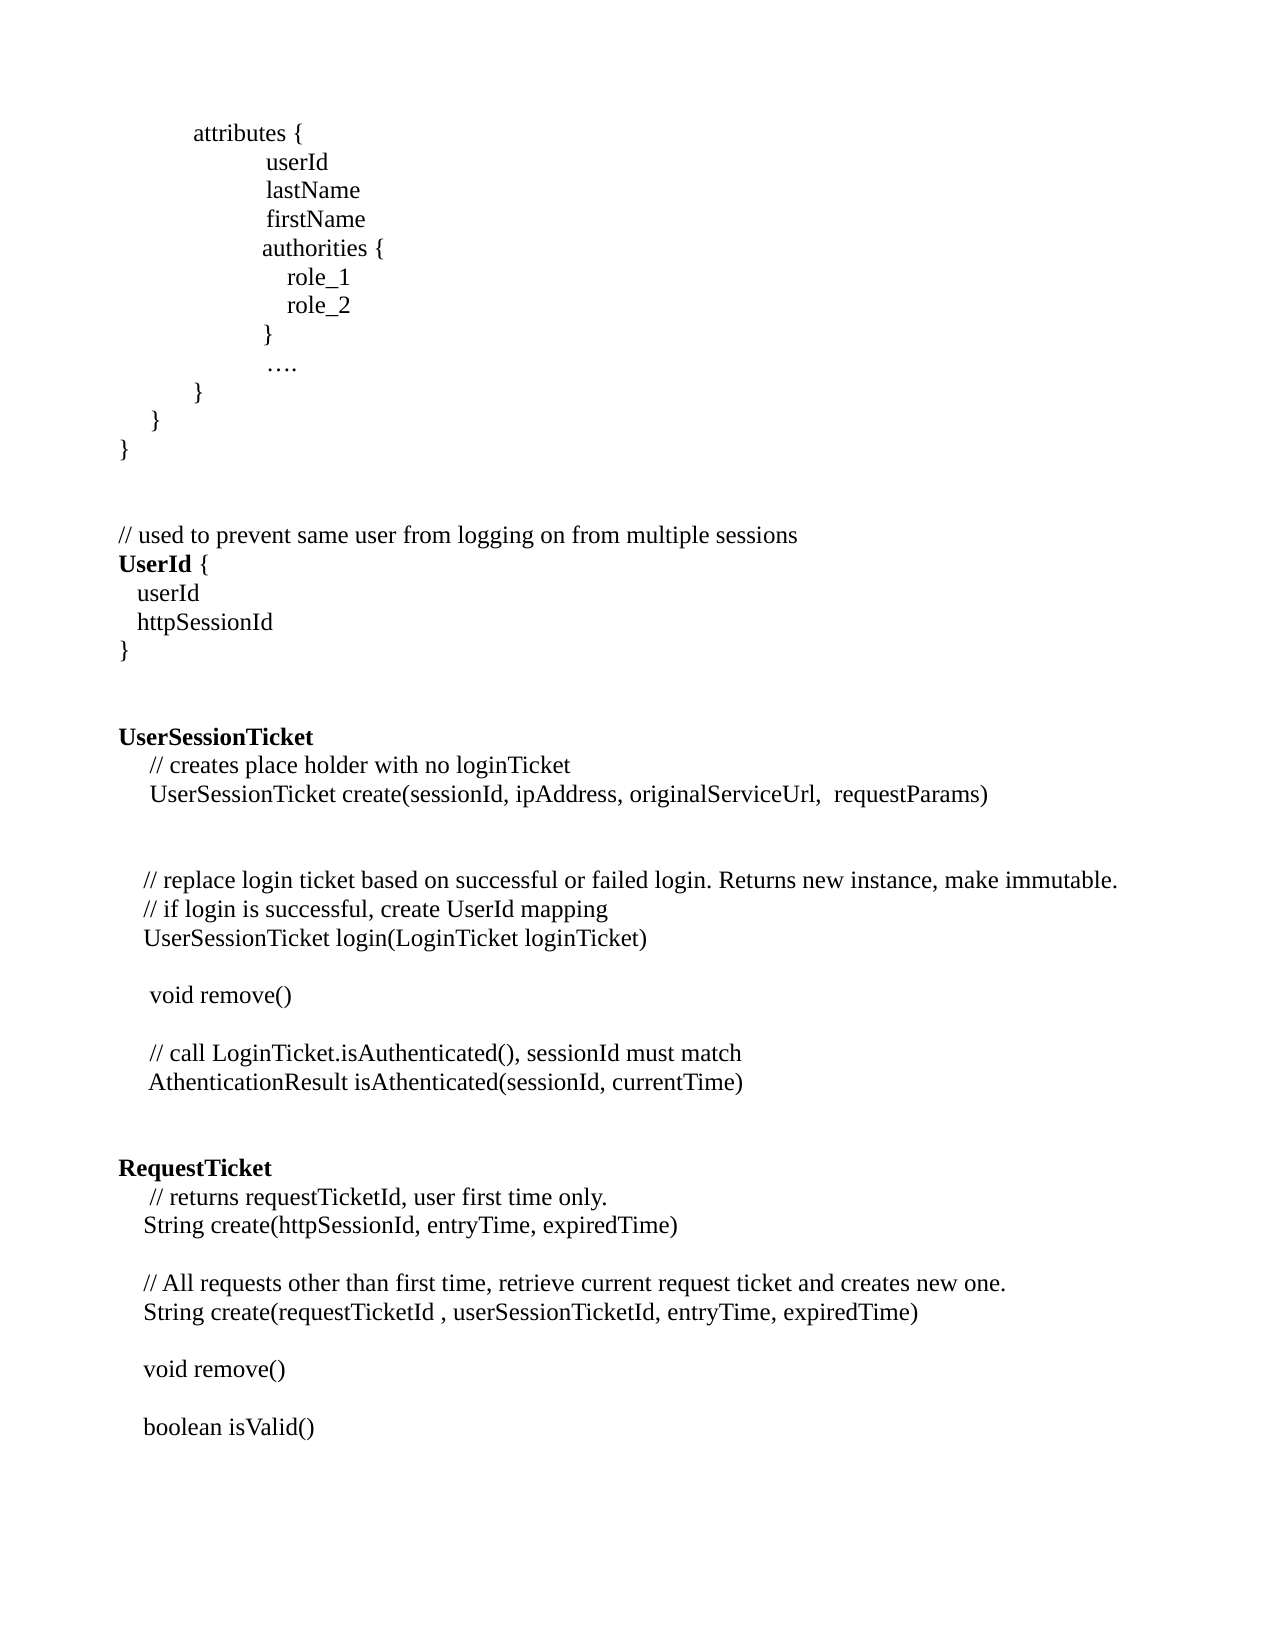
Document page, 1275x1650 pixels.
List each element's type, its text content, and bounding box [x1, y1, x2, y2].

text // creates place holder with no loginTicket [118, 751, 1157, 779]
text } [118, 377, 1157, 406]
text String create(httpSessionId, entryTime, expiredTime) [118, 1211, 1157, 1239]
text role_2 [118, 291, 1157, 319]
text AthenticationResult isAthenticated(sessionId, currentTime) [118, 1067, 1157, 1096]
text attributes { [118, 118, 1157, 147]
text void remove() [118, 981, 1157, 1009]
text // All requests other than first time, retrieve current request ticket and creates new one. [118, 1268, 1157, 1297]
text } [118, 406, 1157, 434]
text UserSessionTicket create(sessionId, ipAddress, originalServiceUrl, requestParams) [118, 779, 1157, 808]
text …. [118, 348, 1157, 377]
text // call LoginTicket.isAuthenticated(), sessionId must match [118, 1038, 1157, 1067]
text UserId { [118, 549, 1157, 578]
text UserSessionTicket login(LoginTicket loginTicket) [118, 923, 1157, 952]
text firstName [118, 204, 1157, 233]
text authorities { [118, 233, 1157, 262]
text httpSessionId [118, 607, 1157, 636]
text userId [118, 578, 1157, 607]
text // replace login ticket based on successful or failed login. Returns new instance, make immutable. [118, 866, 1157, 894]
text // if login is successful, create UserId mapping [118, 894, 1157, 923]
text } [118, 434, 1157, 463]
text RequestTicket [118, 1153, 1157, 1182]
text } [118, 319, 1157, 348]
text // used to prevent same user from logging on from multiple sessions [118, 521, 1157, 549]
text String create(requestTicketId , userSessionTicketId, entryTime, expiredTime) [118, 1297, 1157, 1326]
text userId [118, 147, 1157, 176]
text lastName [118, 176, 1157, 204]
text } [118, 636, 1157, 664]
text void remove() [118, 1354, 1157, 1383]
text UserSessionTicket [118, 722, 1157, 751]
text role_1 [118, 262, 1157, 291]
text boolean isValid() [118, 1412, 1157, 1441]
text // returns requestTicketId, user first time only. [118, 1182, 1157, 1211]
